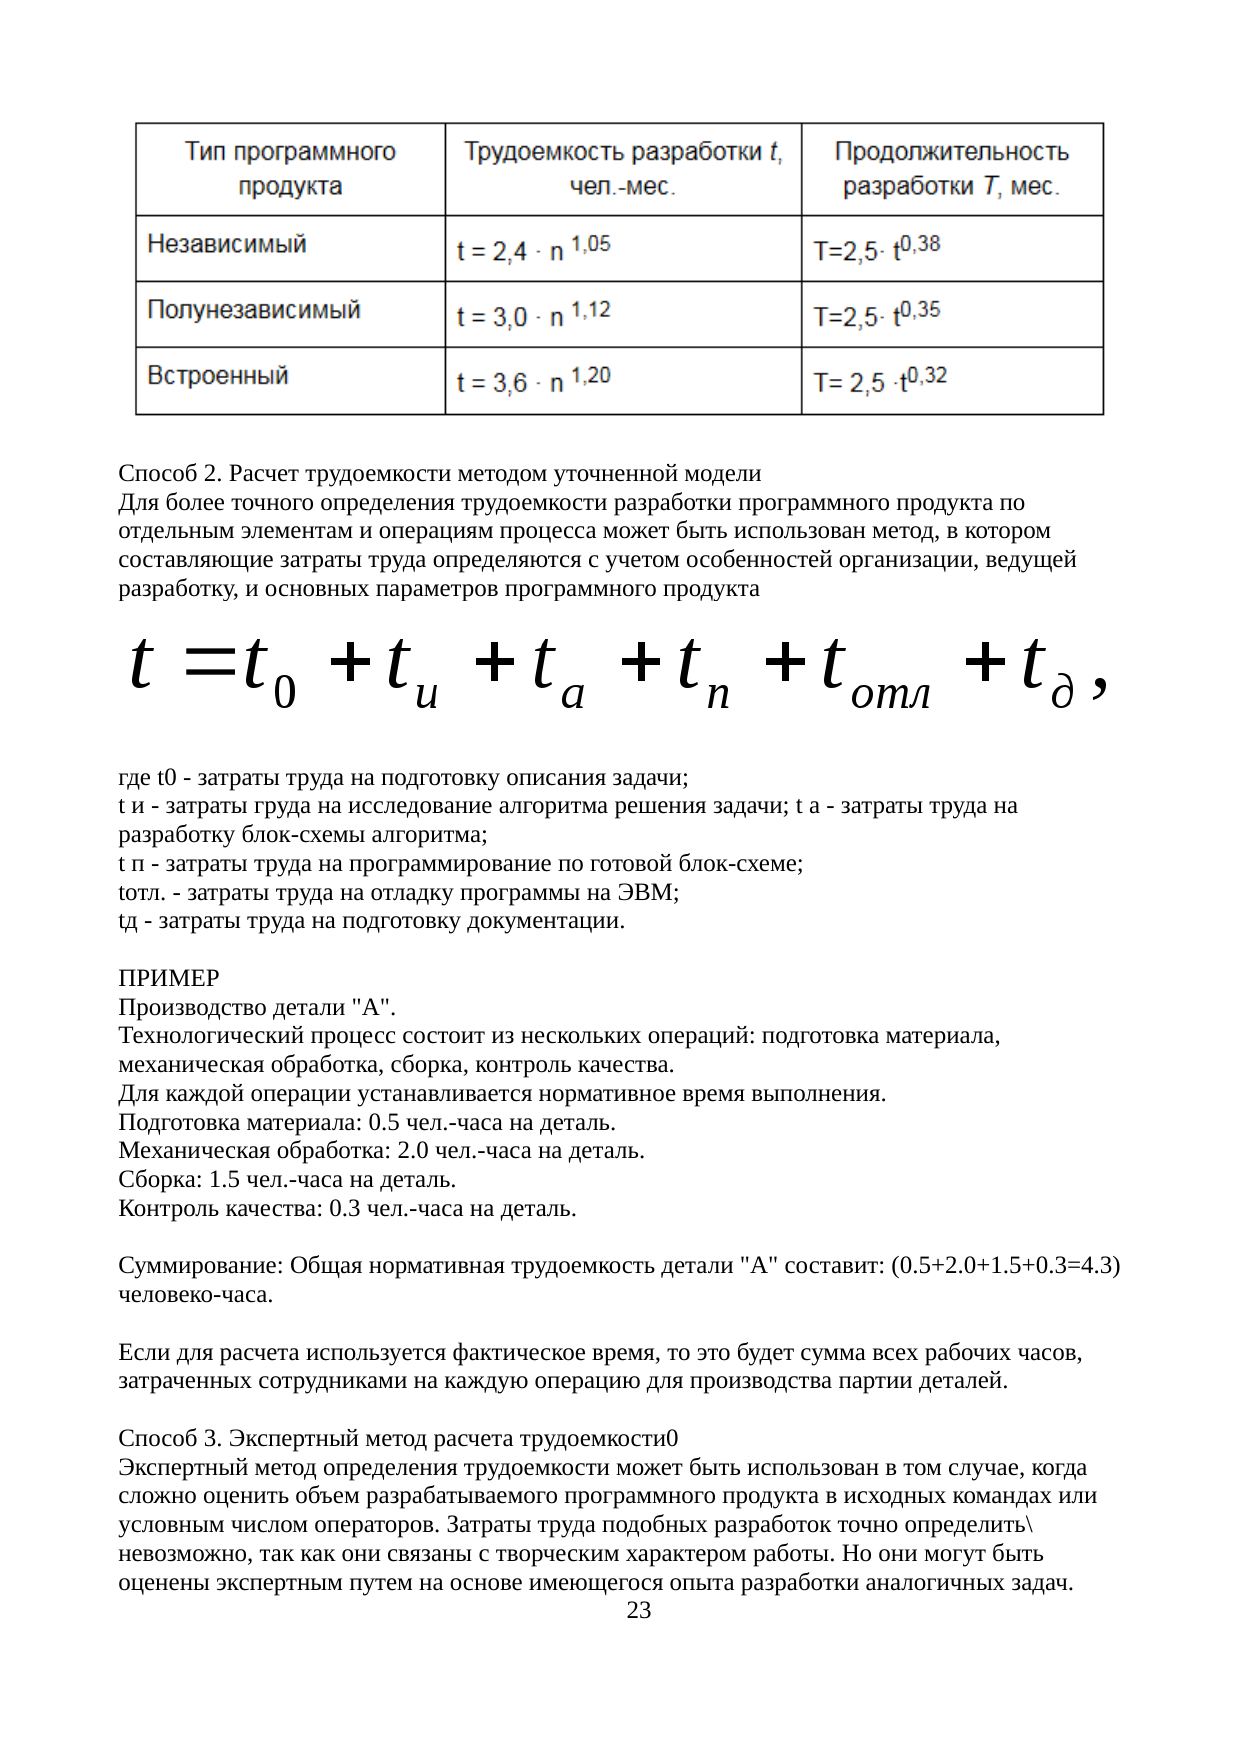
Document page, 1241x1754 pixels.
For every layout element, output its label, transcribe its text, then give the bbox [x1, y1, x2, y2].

text tд - затраты труда на подготовку документации. [118, 905, 1122, 934]
text Способ 3. Экспертный метод расчета трудоемкости0 [118, 1423, 1122, 1452]
text Подготовка материала: 0.5 чел.-часа на деталь. [118, 1107, 1122, 1135]
text Для более точного определения трудоемкости разработки программного продукта по отдельным элементам и операциям процесса может быть использован метод, в котором составляющие затраты труда определяются с учетом особенностей организации, ведущей разработку, и основных параметров программного продукта [118, 487, 1122, 601]
picture [123, 118, 1117, 425]
text Производство детали "А". [118, 992, 1122, 1020]
picture [118, 601, 1123, 729]
text Для каждой операции устанавливается нормативное время выполнения. [118, 1078, 1122, 1107]
text tотл. - затраты труда на отладку программы на ЭВМ; [118, 877, 1122, 905]
text Суммирование: Общая нормативная трудоемкость детали "А" составит: (0.5+2.0+1.5+0.3=4.3) человеко-часа. [118, 1250, 1122, 1308]
text Механическая обработка: 2.0 чел.-часа на деталь. [118, 1135, 1122, 1164]
text 23 [156, 1595, 1122, 1624]
text ПРИМЕР [118, 963, 1122, 992]
text Сборка: 1.5 чел.-часа на деталь. [118, 1164, 1122, 1193]
text Технологический процесс состоит из нескольких операций: подготовка материала, механическая обработка, сборка, контроль качества. [118, 1020, 1122, 1078]
text Контроль качества: 0.3 чел.-часа на деталь. [118, 1193, 1122, 1222]
text Если для расчета используется фактическое время, то это будет сумма всех рабочих часов, затраченных сотрудниками на каждую операцию для производства партии деталей. [118, 1337, 1122, 1394]
text Экспертный метод определения трудоемкости может быть использован в том случае, когда сложно оценить объем разрабатываемого программного продукта в исходных командах или условным числом операторов. Затраты труда подобных разработок точно определить\ невозможно, так как они связаны с творческим характером работы. Но они могут быть оценены экспертным путем на основе имеющегося опыта разработки аналогичных задач. [118, 1452, 1122, 1595]
text t и - затраты груда на исследование алгоритма решения задачи; t а - затраты труда на разработку блок-схемы алгоритма; [118, 790, 1122, 848]
text где t0 - затраты труда на подготовку описания задачи; [118, 762, 1122, 790]
text Способ 2. Расчет трудоемкости методом уточненной модели [118, 458, 1122, 487]
text t п - затраты труда на программирование по готовой блок-схеме; [118, 848, 1122, 877]
